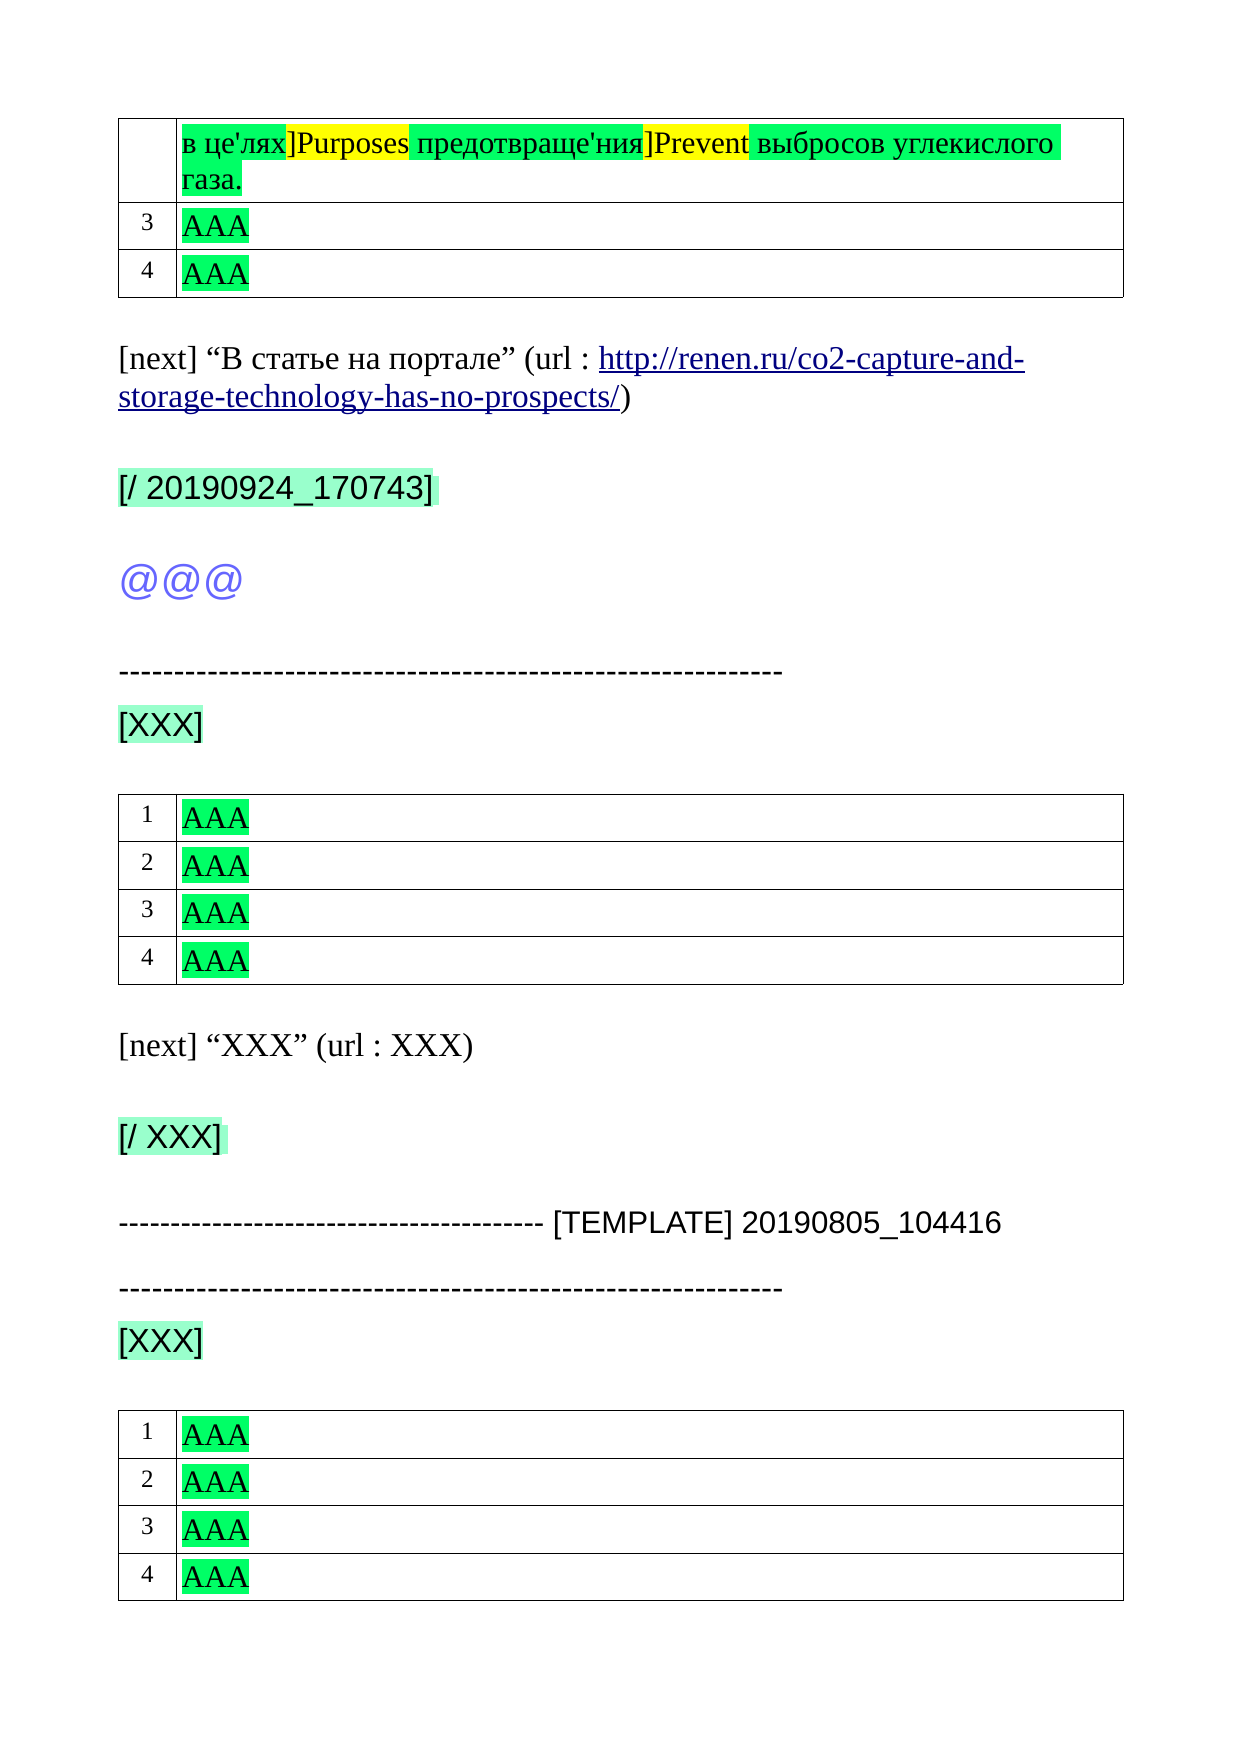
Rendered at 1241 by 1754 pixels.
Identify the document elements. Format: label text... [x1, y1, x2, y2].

table_cell 3 [119, 1506, 176, 1553]
table_header 1 [119, 795, 176, 841]
table_header 1 [119, 1411, 176, 1458]
table_cell 2 [119, 842, 176, 888]
text ------------------------------------------------------------ [118, 1268, 1122, 1307]
text [next] “XXX” (url : XXX) [118, 1025, 1122, 1063]
table_header AAA [177, 1411, 1123, 1458]
table_cell AAA [177, 203, 1123, 249]
text [/ 20190924_170743] [118, 468, 1122, 507]
text [XXX] [118, 704, 1122, 783]
table_cell AAA [177, 1554, 1123, 1600]
table_cell 4 [119, 250, 176, 297]
table_cell 2 [119, 1459, 176, 1505]
text @@@ [118, 555, 1122, 603]
table_cell AAA [177, 1459, 1123, 1505]
table_cell AAA [177, 842, 1123, 888]
table_cell 3 [119, 203, 176, 249]
table_header AAA [177, 795, 1123, 841]
text ----------------------------------------- [TEMPLATE] 20190805_104416 [118, 1204, 1122, 1240]
table_cell 4 [119, 1554, 176, 1600]
text ------------------------------------------------------------ [118, 652, 1122, 690]
table_cell 4 [119, 937, 176, 983]
text [/ XXX] [118, 1117, 1122, 1155]
table_cell [119, 119, 176, 202]
table_cell AAA [177, 890, 1123, 936]
text [next] “В статье на портале” (url : http://renen.ru/co2-capture-and-storage-technology-has-no-prospects/) [118, 338, 1122, 414]
table_cell AAA [177, 250, 1123, 297]
table_cell в це'лях]Purposes предотвраще'ния]Prevent выбросов углекислого газа. [177, 119, 1123, 202]
table_cell 3 [119, 890, 176, 936]
table_cell AAA [177, 1506, 1123, 1553]
table_cell AAA [177, 937, 1123, 983]
text [XXX] [118, 1321, 1122, 1399]
